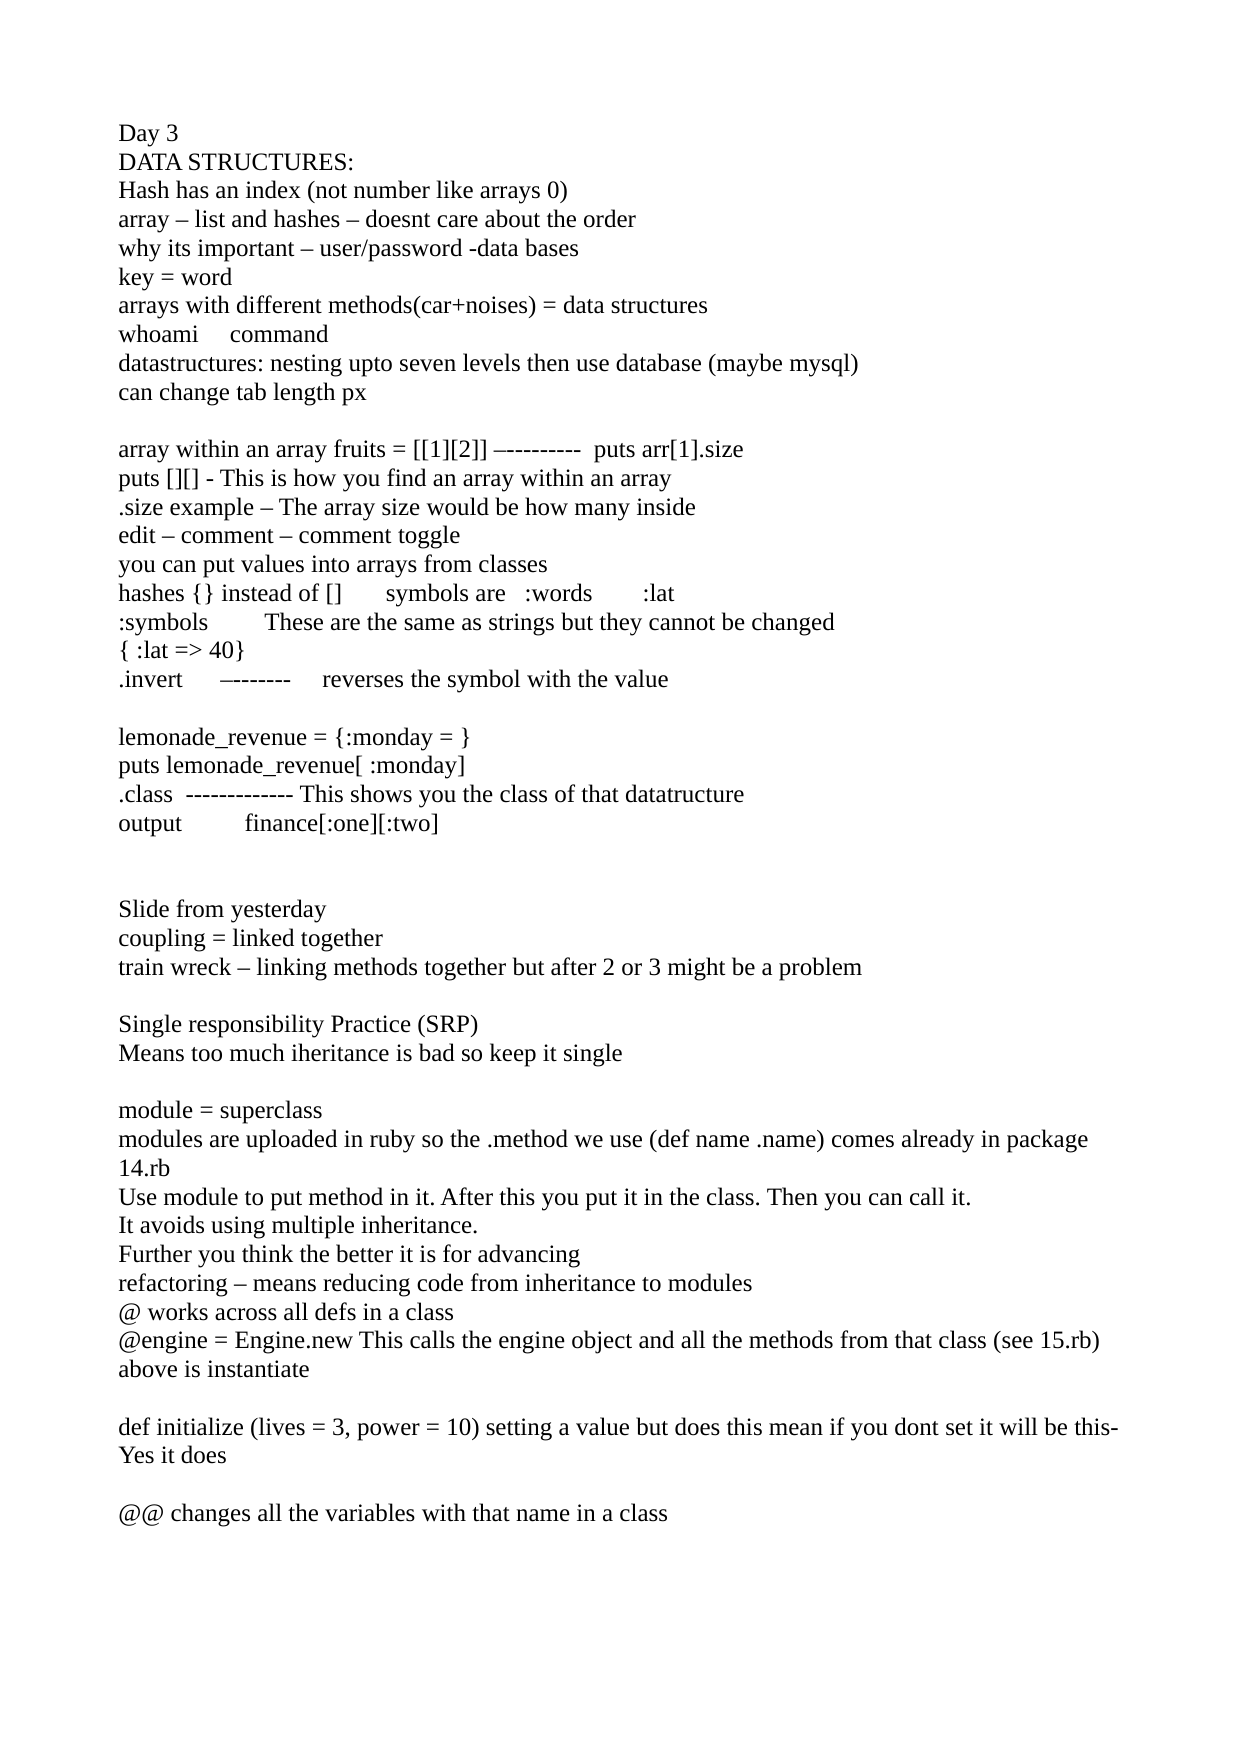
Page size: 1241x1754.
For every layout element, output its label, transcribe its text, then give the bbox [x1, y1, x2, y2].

text Single responsibility Practice (SRP) [118, 1009, 1122, 1038]
text above is instantiate [118, 1354, 1122, 1383]
text whoami command [118, 319, 1122, 348]
text module = superclass [118, 1096, 1122, 1124]
text def initialize (lives = 3, power = 10) setting a value but does this mean if you dont set it will be this- Yes it does [118, 1412, 1122, 1469]
text output finance[:one][:two] [118, 808, 1122, 837]
text refactoring – means reducing code from inheritance to modules [118, 1268, 1122, 1297]
text It avoids using multiple inheritance. [118, 1211, 1122, 1239]
text Use module to put method in it. After this you put it in the class. Then you can call it. [118, 1182, 1122, 1211]
text Means too much iheritance is bad so keep it single [118, 1038, 1122, 1067]
text .invert –------- reverses the symbol with the value [118, 664, 1122, 693]
text coupling = linked together [118, 923, 1122, 952]
text Further you think the better it is for advancing [118, 1239, 1122, 1268]
text 14.rb [118, 1153, 1122, 1182]
text @engine = Engine.new This calls the engine object and all the methods from that class (see 15.rb) [118, 1326, 1122, 1354]
text can change tab length px [118, 377, 1122, 406]
text puts [][] - This is how you find an array within an array [118, 463, 1122, 492]
text .size example – The array size would be how many inside [118, 492, 1122, 521]
text :symbols These are the same as strings but they cannot be changed [118, 607, 1122, 636]
text you can put values into arrays from classes [118, 549, 1122, 578]
text edit – comment – comment toggle [118, 521, 1122, 549]
text arrays with different methods(car+noises) = data structures [118, 291, 1122, 319]
text Hash has an index (not number like arrays 0) [118, 176, 1122, 204]
text @@ changes all the variables with that name in a class [118, 1498, 1122, 1527]
text hashes {} instead of [] symbols are :words :lat [118, 578, 1122, 607]
text lemonade_revenue = {:monday = } [118, 722, 1122, 751]
text DATA STRUCTURES: [118, 147, 1122, 176]
text { :lat => 40} [118, 636, 1122, 664]
text array – list and hashes – doesnt care about the order [118, 204, 1122, 233]
text modules are uploaded in ruby so the .method we use (def name .name) comes already in package [118, 1124, 1122, 1153]
text Slide from yesterday [118, 894, 1122, 923]
text key = word [118, 262, 1122, 291]
text .class ------------- This shows you the class of that datatructure [118, 779, 1122, 808]
text array within an array fruits = [[1][2]] –--------- puts arr[1].size [118, 434, 1122, 463]
text datastructures: nesting upto seven levels then use database (maybe mysql) [118, 348, 1122, 377]
text puts lemonade_revenue[ :monday] [118, 751, 1122, 779]
text @ works across all defs in a class [118, 1297, 1122, 1326]
text train wreck – linking methods together but after 2 or 3 might be a problem [118, 952, 1122, 981]
text Day 3 [118, 118, 1122, 147]
text why its important – user/password -data bases [118, 233, 1122, 262]
